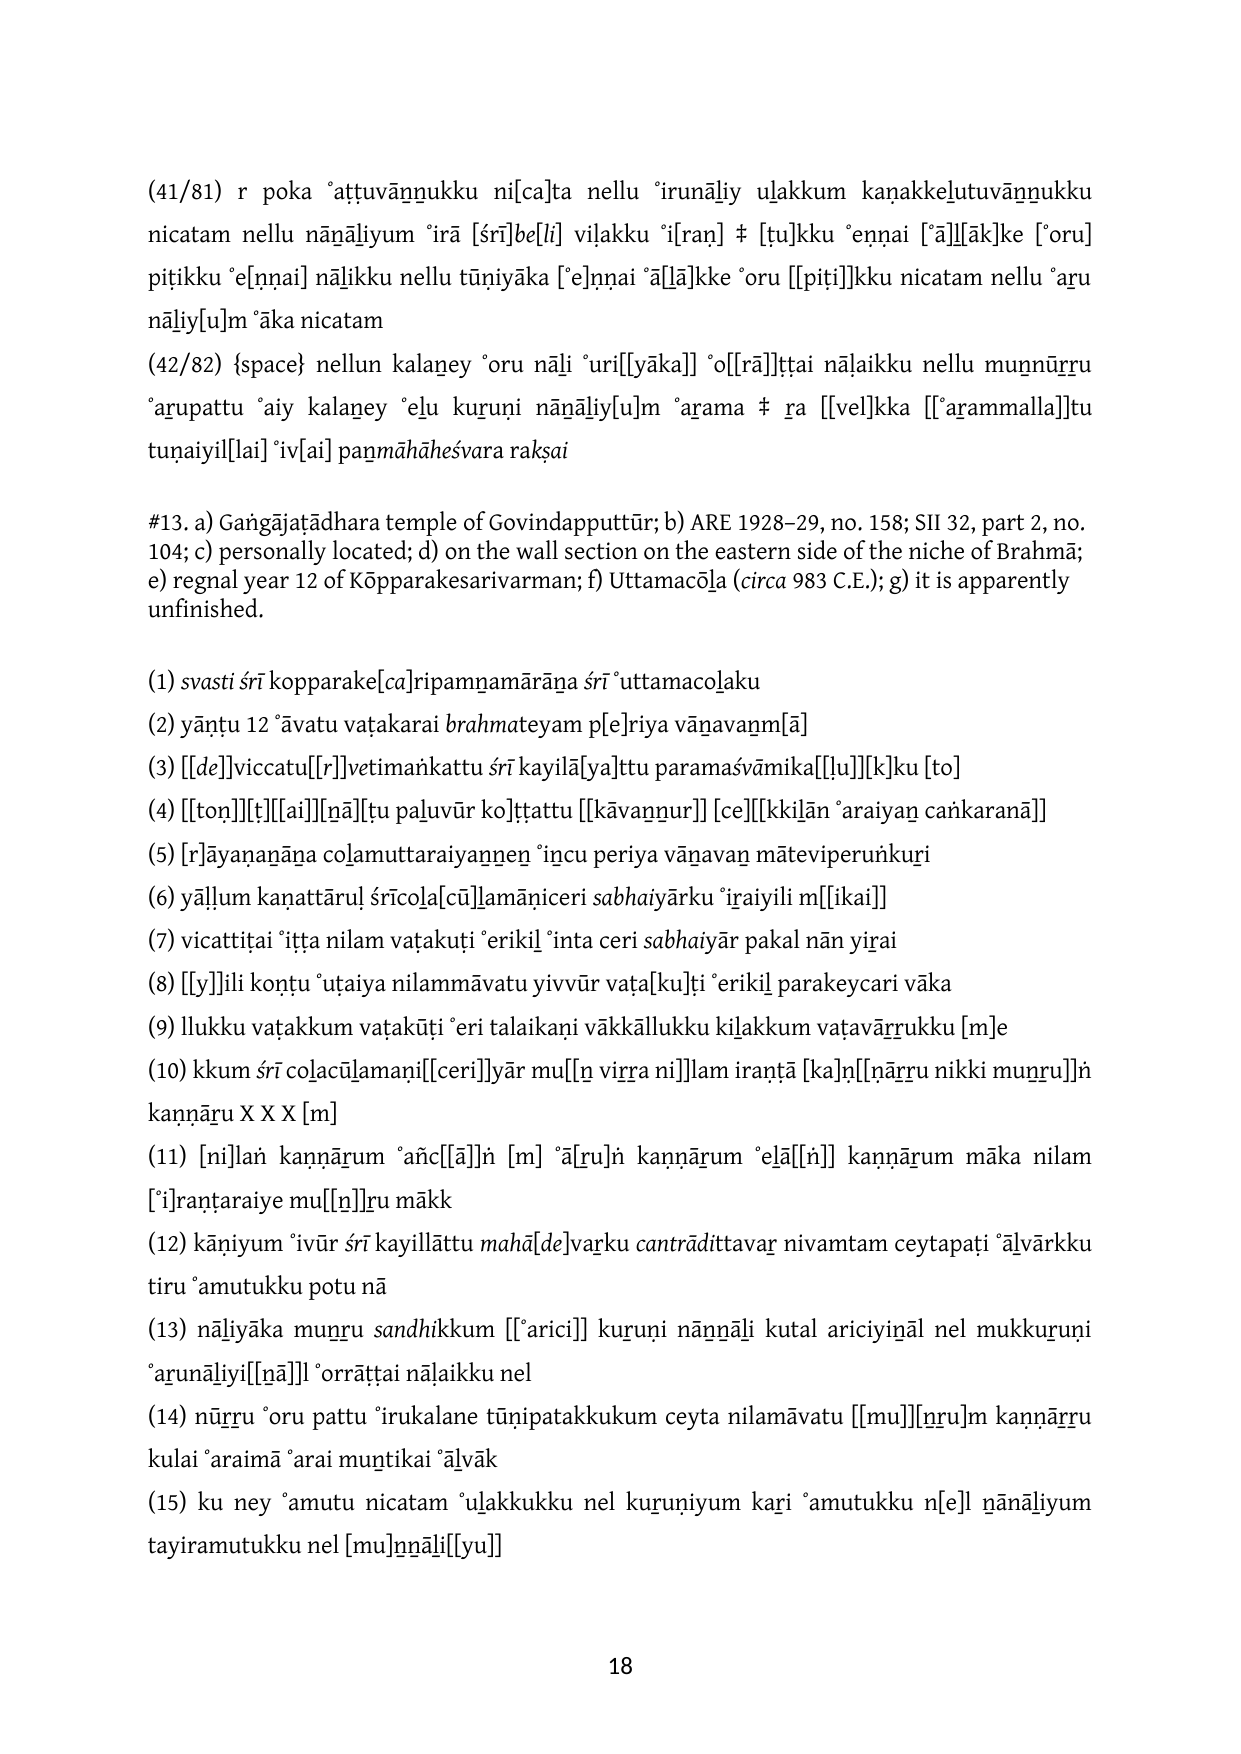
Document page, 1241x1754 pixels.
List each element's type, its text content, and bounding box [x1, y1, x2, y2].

text (1) svasti śrī kopparake[ca]ripamṉamārāṉa śrī ˚uttamacoḻaku [148, 667, 1093, 696]
text (3) [[de]]viccatu[[r]]vetimaṅkattu śrī kayilā[ya]ttu paramaśvāmika[[ḷu]][k]ku [to] [148, 754, 1093, 783]
text (14) nūṟṟu ˚oru pattu ˚irukalane tūṇipatakkukum ceyta nilamāvatu [[mu]][ṉṟu]m kaṇṇāṟṟu kulai ˚araimā ˚arai muṉtikai ˚āḻvāk [148, 1402, 1093, 1474]
text (8) [[y]]ili koṇṭu ˚uṭaiya nilammāvatu yivvūr vaṭa[ku]ṭi ˚erikiḻ parakeycari vāka [148, 970, 1093, 999]
text (11) [ni]laṅ kaṇṇāṟum ˚añc[[ā]]ṅ [m] ˚ā[ṟu]ṅ kaṇṇāṟum ˚eḻā[[ṅ]] kaṇṇāṟum māka nilam [˚i]raṇṭaraiye mu[[ṉ]]ṟu mākk [148, 1143, 1093, 1215]
text (5) [r]āyaṇaṉāṉa coḻamuttaraiyaṉṉeṉ ˚iṉcu periya vāṉavaṉ māteviperuṅkuṟi [148, 840, 1093, 869]
text (42/82) {space} nellun kalaṉey ˚oru nāḻi ˚uri[[yāka]] ˚o[[rā]]ṭṭai nāḷaikku nellu muṉnūṟṟu ˚aṟupattu ˚aiy kalaṉey ˚eḻu kuṟuṇi nāṉāḻiy[u]m ˚aṟama ‡ ṟa [[vel]kka [[˚aṟammalla]]tu tuṇaiyil[lai] ˚iv[ai] paṉmāhāheśvara rakṣai [148, 350, 1093, 465]
text (10) kkum śrī coḻacūḻamaṇi[[ceri]]yār mu[[ṉ viṟṟa ni]]lam iraṇṭā [ka]ṇ[[ṇāṟṟu nikki muṉṟu]]ṅ kaṇṇāṟu X X X [m] [148, 1056, 1093, 1128]
text (13) nāḻiyāka muṉṟu sandhikkum [[˚arici]] kuṟuṇi nāṉṉāḻi kutal ariciyiṉāl nel mukkuṟuṇi ˚aṟunāḻiyi[[ṉā]]l ˚orrāṭṭai nāḷaikku nel [148, 1316, 1093, 1388]
text (12) kāṇiyum ˚ivūr śrī kayillāttu mahā[de]vaṟku cantrādittavaṟ nivamtam ceytapaṭi ˚āḻvārkku tiru ˚amutukku potu nā [148, 1229, 1093, 1301]
text (7) vicattiṭai ˚iṭṭa nilam vaṭakuṭi ˚erikiḻ ˚inta ceri sabhaiyār pakal nān yiṟai [148, 927, 1093, 956]
text (15) ku ney ˚amutu nicatam ˚uḻakkukku nel kuṟuṇiyum kaṟi ˚amutukku n[e]l ṉānāḻiyum tayiramutukku nel [mu]ṉṉāḻi[[yu]] [148, 1489, 1093, 1561]
text (4) [[toṇ]][ṭ][[ai]][ṉā][ṭu paḻuvūr ko]ṭṭattu [[kāvaṉṉur]] [ce][[kkiḻān ˚araiyaṉ caṅkaranā]] [148, 797, 1093, 826]
text (41/81) r poka ˚aṭṭuvāṉṉukku ni[ca]ta nellu ˚irunāḻiy uḻakkum kaṇakkeḻutuvāṉṉukku nicatam nellu nāṉāḻiyum ˚irā [śrī]be[li] viḷakku ˚i[raṇ] ‡ [ṭu]kku ˚eṇṇai [˚ā]ḻ[āk]ke [˚oru] piṭikku ˚e[ṇṇai] nāḻikku nellu tūṇiyāka [˚e]ṇṇai ˚ā[ḻā]kke ˚oru [[piṭi]]kku nicatam nellu ˚aṟu nāḻiy[u]m ˚āka nicatam [148, 177, 1093, 336]
text (9) llukku vaṭakkum vaṭakūṭi ˚eri talaikaṇi vākkāllukku kiḻakkum vaṭavāṟṟukku [m]e [148, 1013, 1093, 1042]
text #13. a) Gaṅgājaṭādhara temple of Govindapputtūr; b) ARE 1928–29, no. 158; SII 32, part 2, no. 104; c) personally located; d) on the wall section on the eastern side of the niche of Brahmā; e) regnal year 12 of Kōpparakesarivarman; f) Uttamacōḻa (circa 983 C.E.); g) it is apparently unfinished. [148, 509, 1093, 624]
text (2) yāṇṭu 12 ˚āvatu vaṭakarai brahmateyam p[e]riya vāṉavaṉm[ā] [148, 711, 1093, 739]
text (6) yāḷḷum kaṇattāruḷ śrīcoḻa[cū]ḻamāṇiceri sabhaiyārku ˚iṟaiyili m[[ikai]] [148, 883, 1093, 912]
